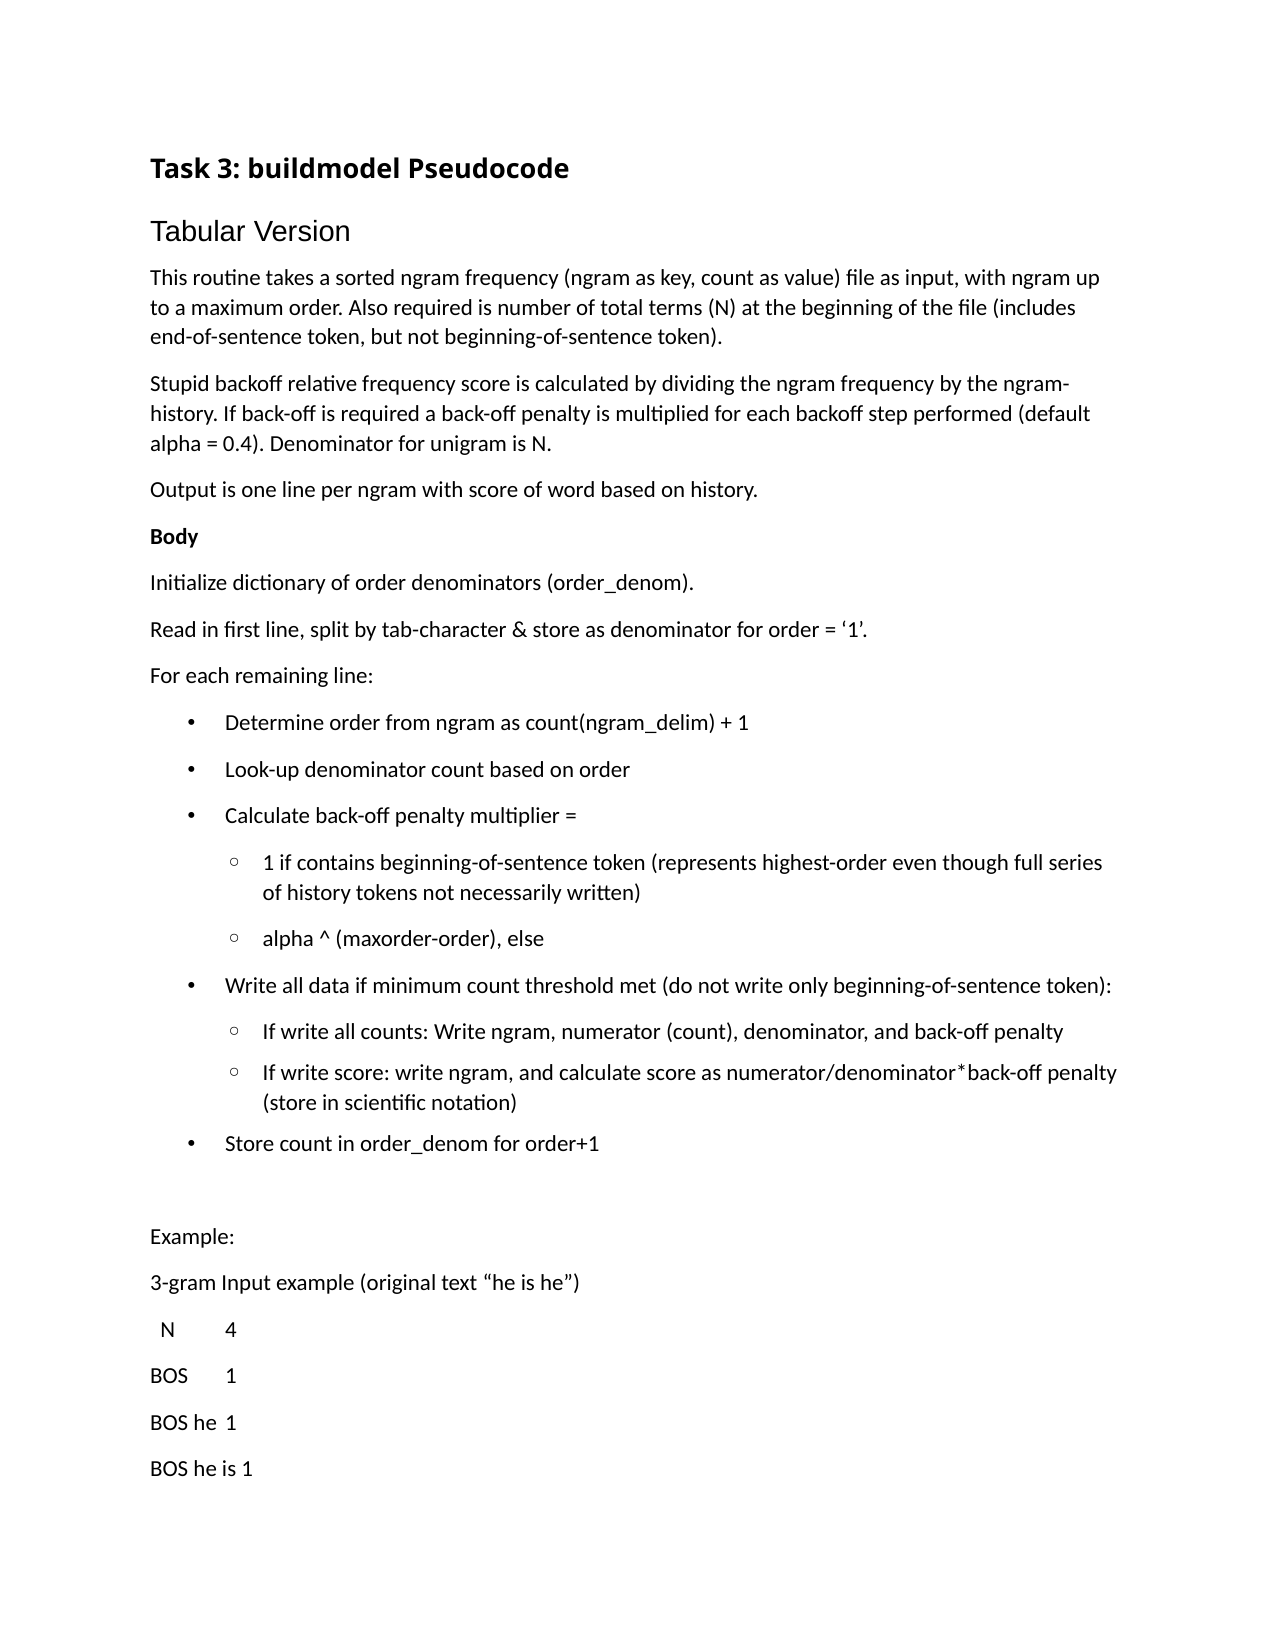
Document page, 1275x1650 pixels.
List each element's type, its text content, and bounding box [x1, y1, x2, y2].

text Stupid backoff relative frequency score is calculated by dividing the ngram frequency by the ngram-history. If back-off is required a back-off penalty is multiplied for each backoff step performed (default alpha = 0.4). Denominator for unigram is N. [150, 369, 1125, 457]
list If write score: write ngram, and calculate score as numerator/denominator*back-off penalty (store in scientific notation) [225, 1058, 1125, 1116]
list Store count in order_denom for order+1 [187, 1129, 1125, 1157]
list If write all counts: Write ngram, numerator (count), denominator, and back-off penalty [225, 1017, 1125, 1046]
text BOS 1 [150, 1361, 1125, 1389]
subtitle Task 3: buildmodel Pseudocode [150, 150, 1125, 187]
list Write all data if minimum count threshold met (do not write only beginning-of-sentence token): [187, 971, 1125, 999]
list alpha ^ (maxorder-order), else [225, 924, 1125, 952]
list Calculate back-off penalty multiplier = [187, 801, 1125, 829]
text For each remaining line: [150, 662, 1125, 690]
text 3-gram Input example (original text “he is he”) [150, 1268, 1125, 1296]
text Example: [150, 1222, 1125, 1250]
text Initialize dictionary of order denominators (order_denom). [150, 568, 1125, 597]
list Determine order from ngram as count(ngram_delim) + 1 [187, 708, 1125, 736]
text This routine takes a sorted ngram frequency (ngram as key, count as value) file as input, with ngram up to a maximum order. Also required is number of total terms (N) at the beginning of the file (includes end-of-sentence token, but not beginning-of-sentence token). [150, 263, 1125, 351]
text Read in first line, split by tab-character & store as denominator for order = ‘1’. [150, 615, 1125, 643]
text N 4 [150, 1315, 1125, 1343]
list Look-up denominator count based on order [187, 755, 1125, 783]
list 1 if contains beginning-of-sentence token (represents highest-order even though full series of history tokens not necessarily written) [225, 848, 1125, 906]
text BOS he 1 [150, 1408, 1125, 1436]
text Body [150, 522, 1125, 550]
text Output is one line per ngram with score of word based on history. [150, 475, 1125, 503]
text BOS he is 1 [150, 1454, 1125, 1483]
subtitle Tabular Version [150, 214, 1125, 248]
